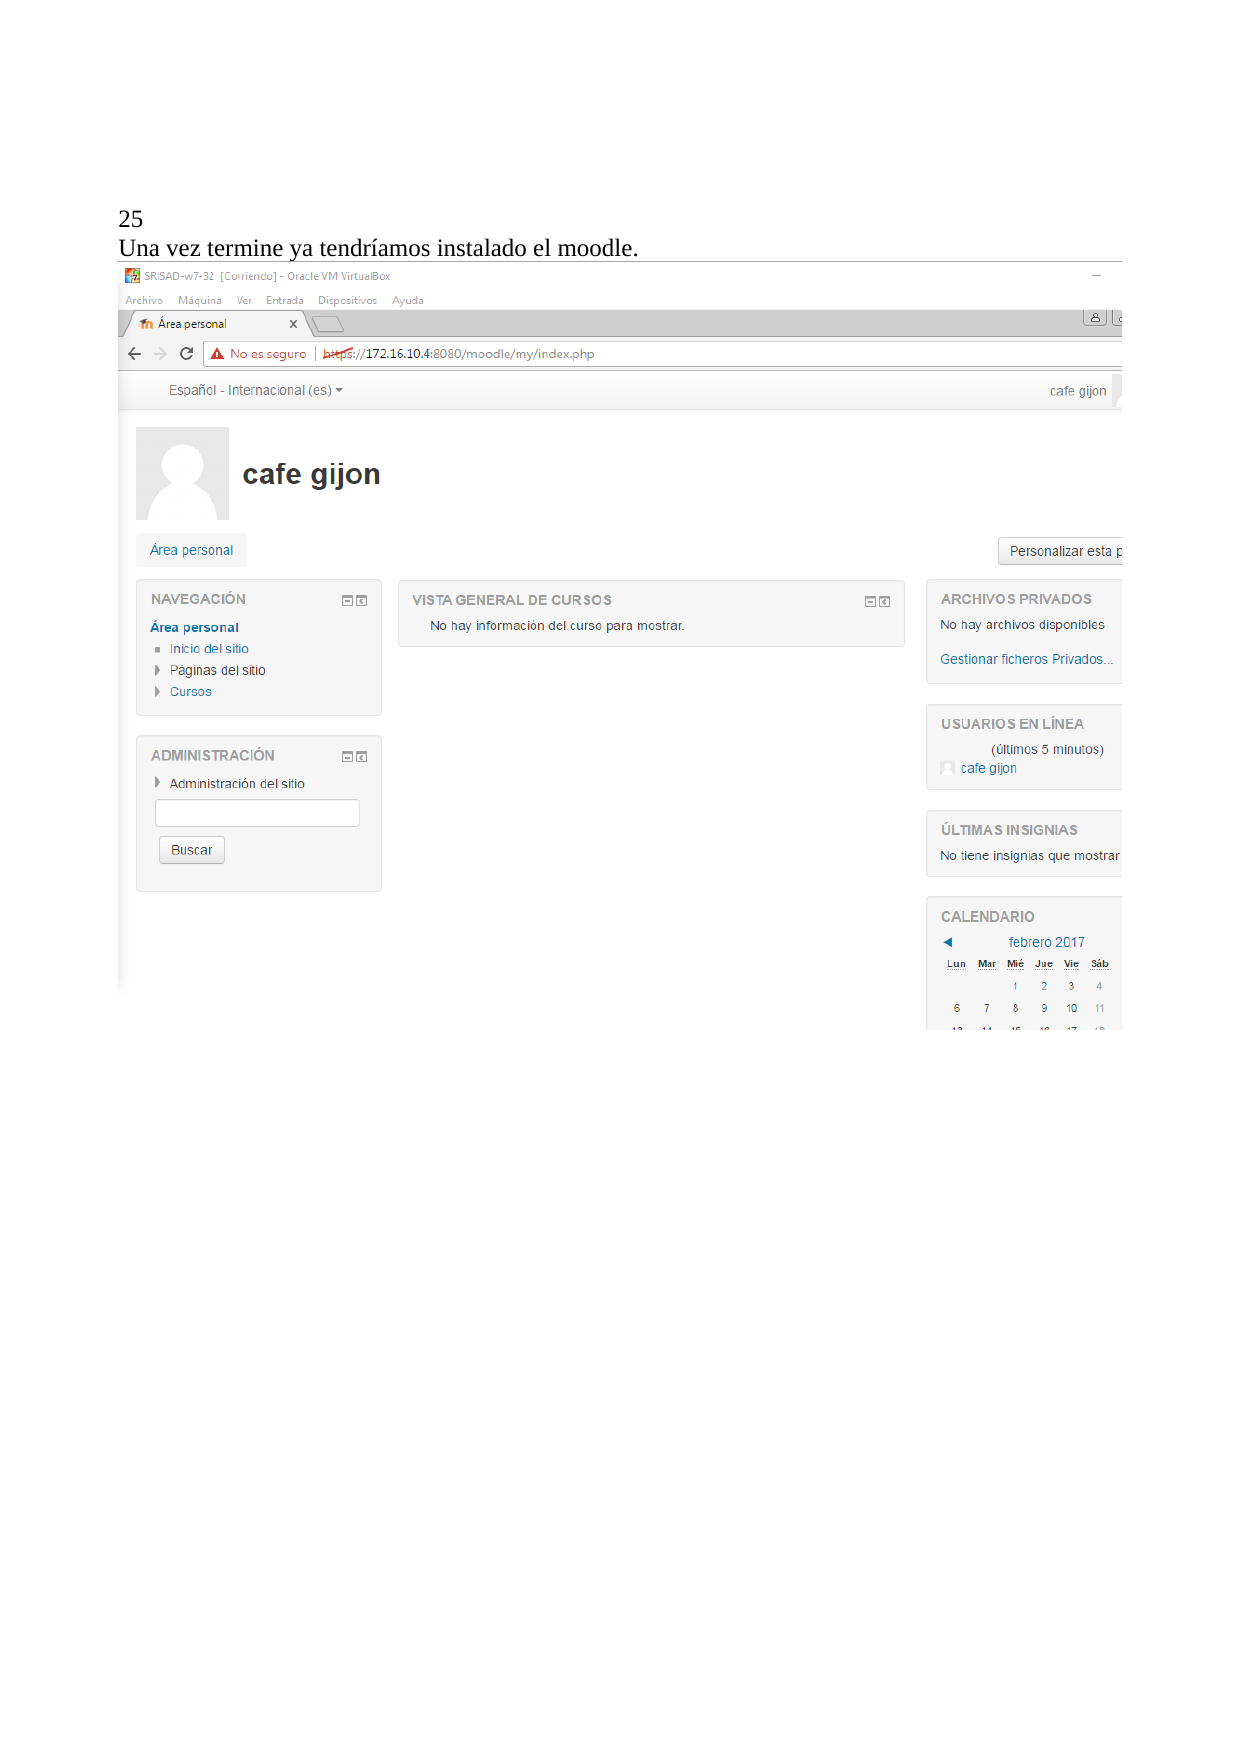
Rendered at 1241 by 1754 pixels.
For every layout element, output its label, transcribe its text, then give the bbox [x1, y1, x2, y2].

text 25 [118, 204, 1122, 233]
picture [118, 261, 1123, 1030]
text Una vez termine ya tendríamos instalado el moodle. [118, 233, 1122, 261]
